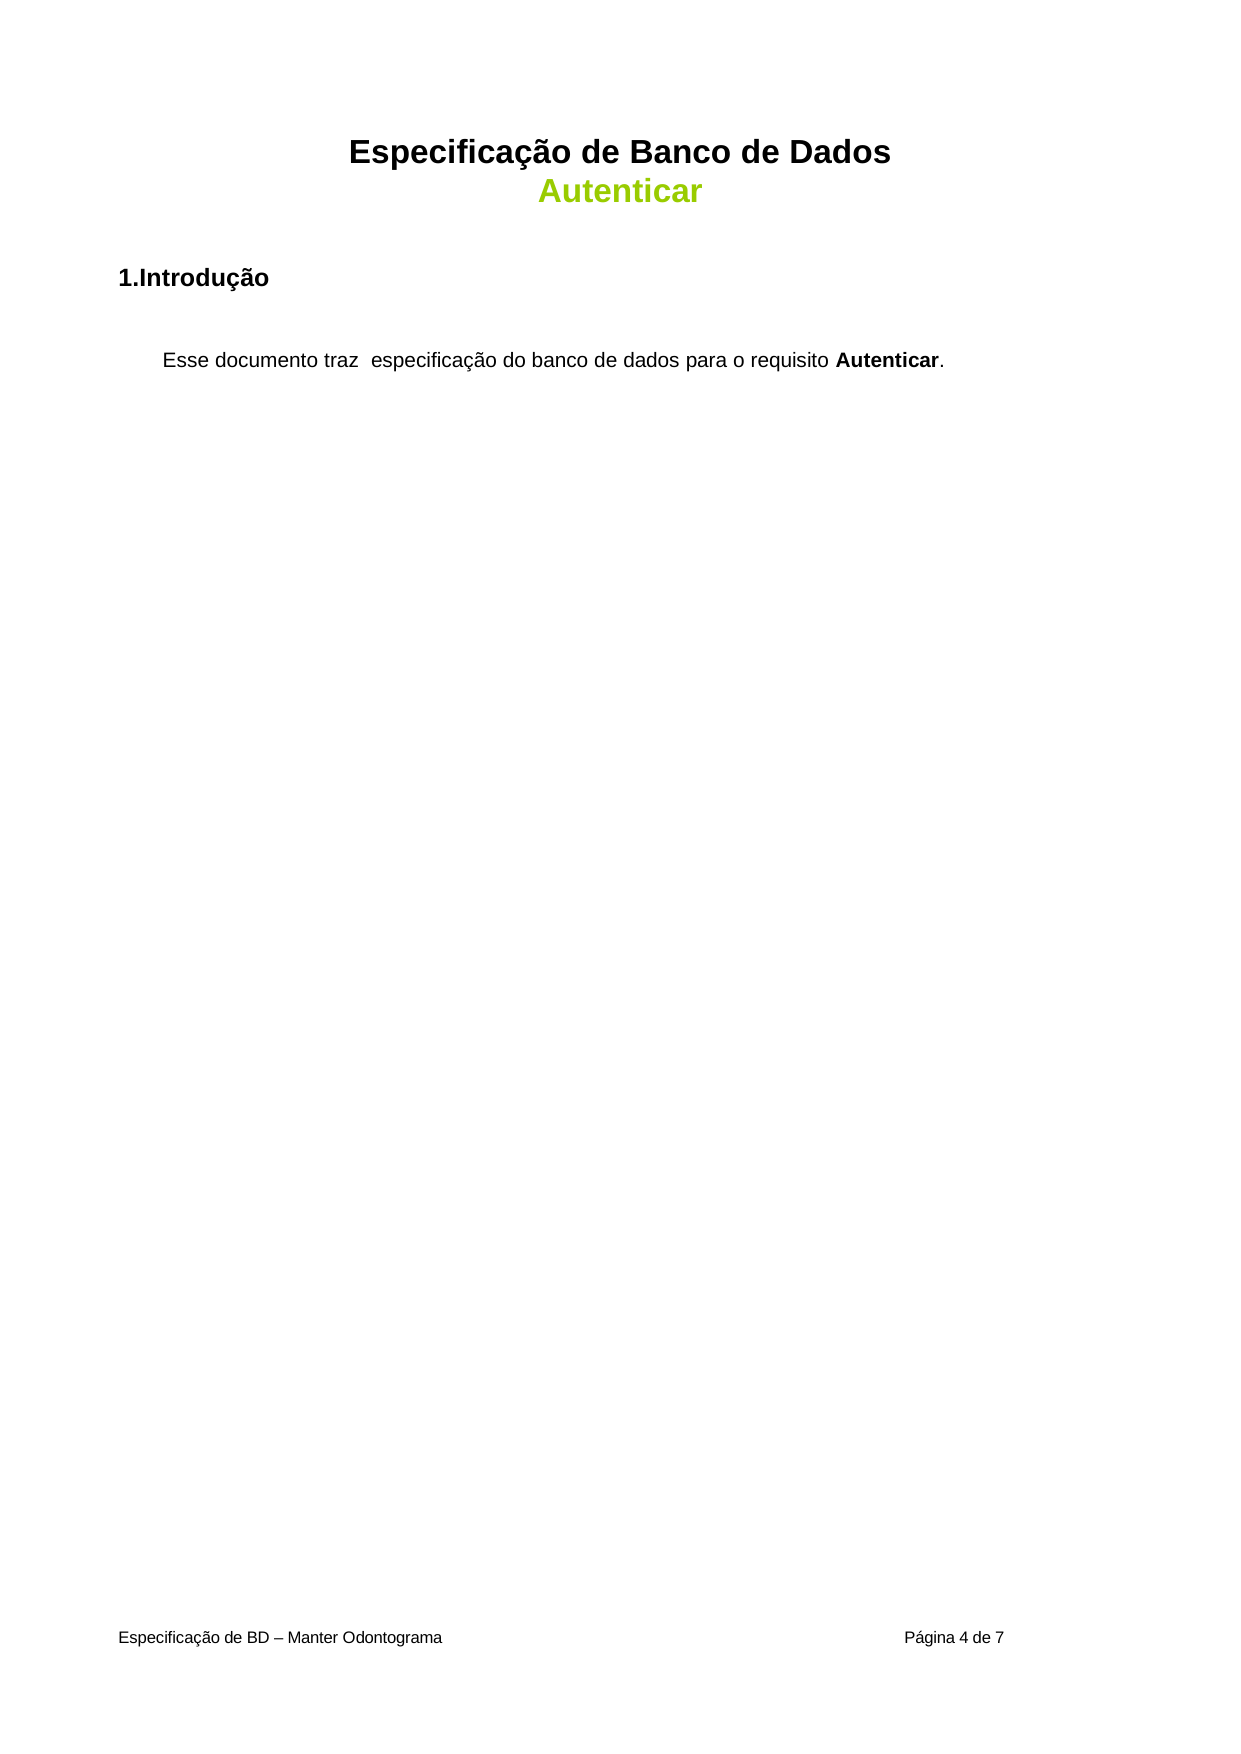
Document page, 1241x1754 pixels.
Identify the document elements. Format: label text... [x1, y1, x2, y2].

title Especificação de Banco de Dados [118, 132, 1122, 171]
title Autenticar [118, 171, 1122, 209]
subtitle Introdução [118, 263, 1122, 292]
text Esse documento traz especificação do banco de dados para o requisito Autenticar. [118, 347, 1122, 372]
